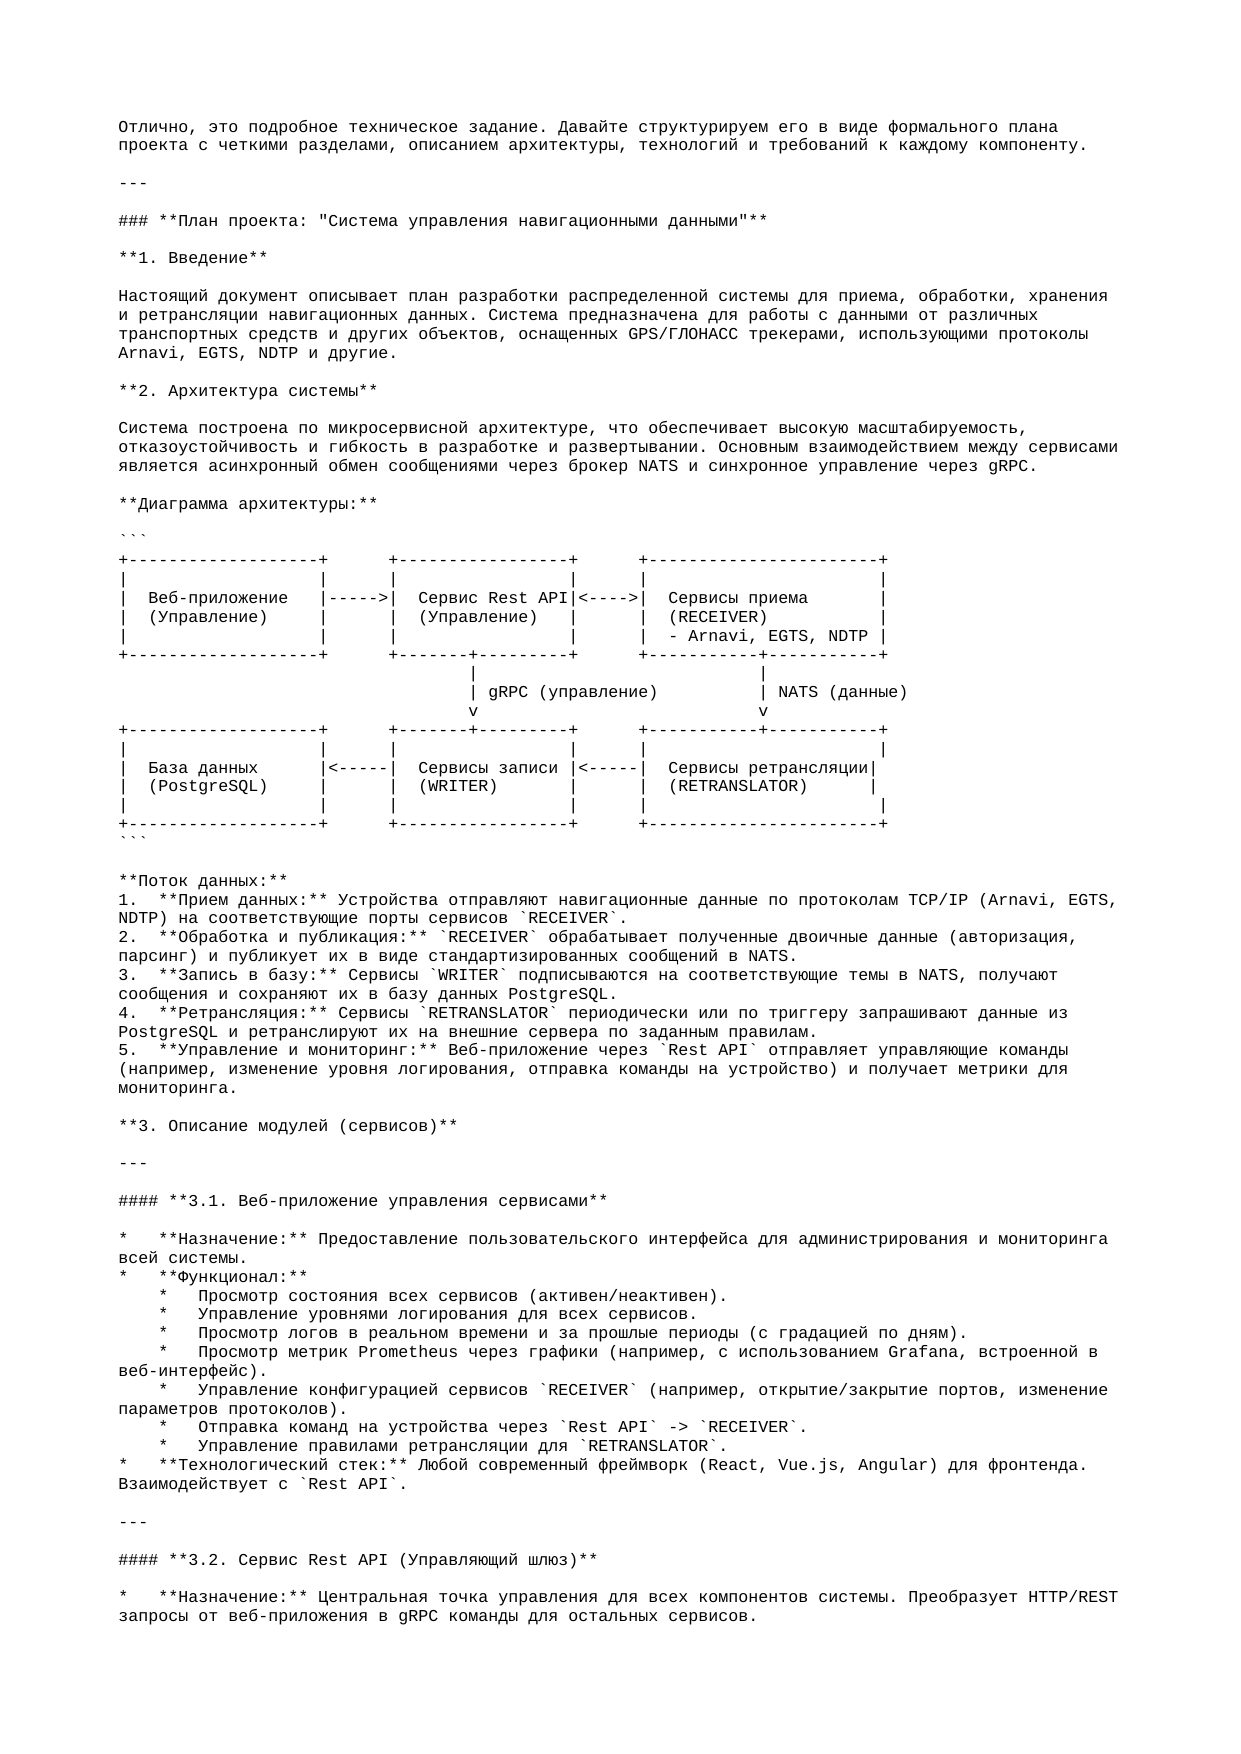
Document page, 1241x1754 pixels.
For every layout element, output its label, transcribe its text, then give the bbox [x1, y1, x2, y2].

text * Управление правилами ретрансляции для `RETRANSLATOR`. [118, 1438, 1122, 1457]
text +-------------------+ +-----------------+ +-----------------------+ [118, 816, 1122, 834]
text | | | | | - Arnavi, EGTS, NDTP | [118, 627, 1122, 646]
text 1. **Прием данных:** Устройства отправляют навигационные данные по протоколам TCP/IP (Arnavi, EGTS, NDTP) на соответствующие порты сервисов `RECEIVER`. [118, 891, 1122, 929]
text **3. Описание модулей (сервисов)** [118, 1117, 1122, 1136]
text 5. **Управление и мониторинг:** Веб-приложение через `Rest API` отправляет управляющие команды (например, изменение уровня логирования, отправка команды на устройство) и получает метрики для мониторинга. [118, 1042, 1122, 1098]
text **Диаграмма архитектуры:** [118, 495, 1122, 514]
text **1. Введение** [118, 250, 1122, 269]
text #### **3.1. Веб-приложение управления сервисами** [118, 1193, 1122, 1212]
text | | | | | | [118, 571, 1122, 589]
text **Поток данных:** [118, 872, 1122, 891]
text --- [118, 1155, 1122, 1174]
text ``` [118, 533, 1122, 552]
text | | [118, 665, 1122, 684]
text Система построена по микросервисной архитектуре, что обеспечивает высокую масштабируемость, отказоустойчивость и гибкость в разработке и развертывании. Основным взаимодействием между сервисами является асинхронный обмен сообщениями через брокер NATS и синхронное управление через gRPC. [118, 420, 1122, 476]
text * **Технологический стек:** Любой современный фреймворк (React, Vue.js, Angular) для фронтенда. Взаимодействует с `Rest API`. [118, 1457, 1122, 1494]
text 4. **Ретрансляция:** Сервисы `RETRANSLATOR` периодически или по триггеру запрашивают данные из PostgreSQL и ретранслируют их на внешние сервера по заданным правилам. [118, 1004, 1122, 1042]
text --- [118, 1513, 1122, 1532]
text 3. **Запись в базу:** Сервисы `WRITER` подписываются на соответствующие темы в NATS, получают сообщения и сохраняют их в базу данных PostgreSQL. [118, 967, 1122, 1004]
text * Просмотр состояния всех сервисов (активен/неактивен). [118, 1287, 1122, 1306]
text 2. **Обработка и публикация:** `RECEIVER` обрабатывает полученные двоичные данные (авторизация, парсинг) и публикует их в виде стандартизированных сообщений в NATS. [118, 929, 1122, 967]
text * **Назначение:** Центральная точка управления для всех компонентов системы. Преобразует HTTP/REST запросы от веб-приложения в gRPC команды для остальных сервисов. [118, 1589, 1122, 1626]
text | (Управление) | | (Управление) | | (RECEIVER) | [118, 608, 1122, 627]
text --- [118, 175, 1122, 193]
text * Управление уровнями логирования для всех сервисов. [118, 1306, 1122, 1325]
text ``` [118, 834, 1122, 853]
text * Управление конфигурацией сервисов `RECEIVER` (например, открытие/закрытие портов, изменение параметров протоколов). [118, 1381, 1122, 1419]
text | (PostgreSQL) | | (WRITER) | | (RETRANSLATOR) | [118, 778, 1122, 797]
text | | | | | | [118, 740, 1122, 759]
text ### **План проекта: "Система управления навигационными данными"** [118, 212, 1122, 231]
text #### **3.2. Сервис Rest API (Управляющий шлюз)** [118, 1551, 1122, 1570]
text Настоящий документ описывает план разработки распределенной системы для приема, обработки, хранения и ретрансляции навигационных данных. Система предназначена для работы с данными от различных транспортных средств и других объектов, оснащенных GPS/ГЛОНАСС трекерами, использующими протоколы Arnavi, EGTS, NDTP и другие. [118, 288, 1122, 363]
text Отлично, это подробное техническое задание. Давайте структурируем его в виде формального плана проекта с четкими разделами, описанием архитектуры, технологий и требований к каждому компоненту. [118, 118, 1122, 156]
text * **Назначение:** Предоставление пользовательского интерфейса для администрирования и мониторинга всей системы. [118, 1231, 1122, 1268]
text +-------------------+ +-------+---------+ +-----------+-----------+ [118, 646, 1122, 665]
text * Просмотр метрик Prometheus через графики (например, с использованием Grafana, встроенной в веб-интерфейс). [118, 1344, 1122, 1381]
text | gRPC (управление) | NATS (данные) [118, 684, 1122, 703]
text +-------------------+ +-----------------+ +-----------------------+ [118, 552, 1122, 571]
text * Просмотр логов в реальном времени и за прошлые периоды (с градацией по дням). [118, 1325, 1122, 1344]
text v v [118, 703, 1122, 721]
text **2. Архитектура системы** [118, 382, 1122, 401]
text | База данных |<-----| Сервисы записи |<-----| Сервисы ретрансляции| [118, 759, 1122, 778]
text * Отправка команд на устройства через `Rest API` -> `RECEIVER`. [118, 1419, 1122, 1438]
text * **Функционал:** [118, 1268, 1122, 1287]
text +-------------------+ +-------+---------+ +-----------+-----------+ [118, 721, 1122, 740]
text | Веб-приложение |----->| Сервис Rest API|<---->| Сервисы приема | [118, 589, 1122, 608]
text | | | | | | [118, 797, 1122, 816]
